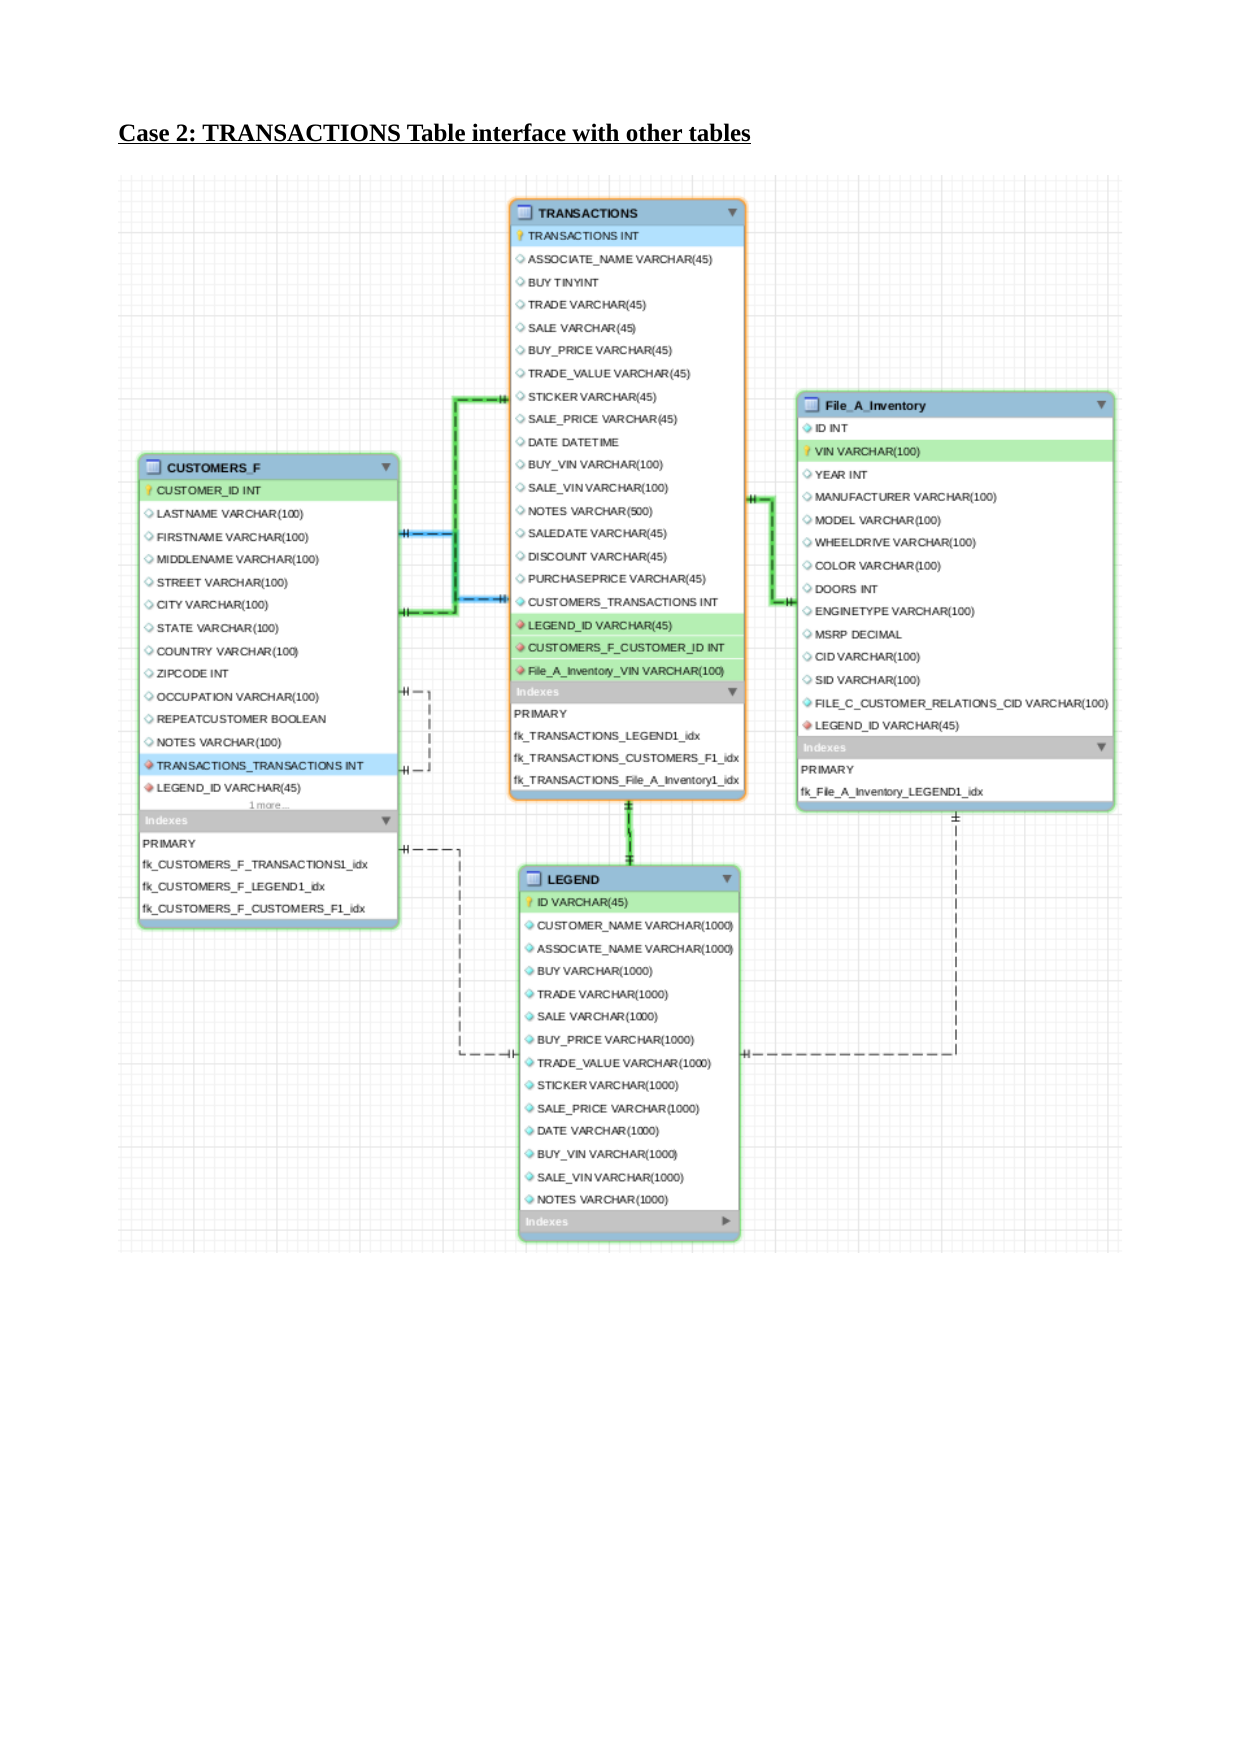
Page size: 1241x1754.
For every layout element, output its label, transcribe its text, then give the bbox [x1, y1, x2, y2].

picture [118, 175, 1123, 1253]
text Case 2: TRANSACTIONS Table interface with other tables [118, 118, 1122, 147]
